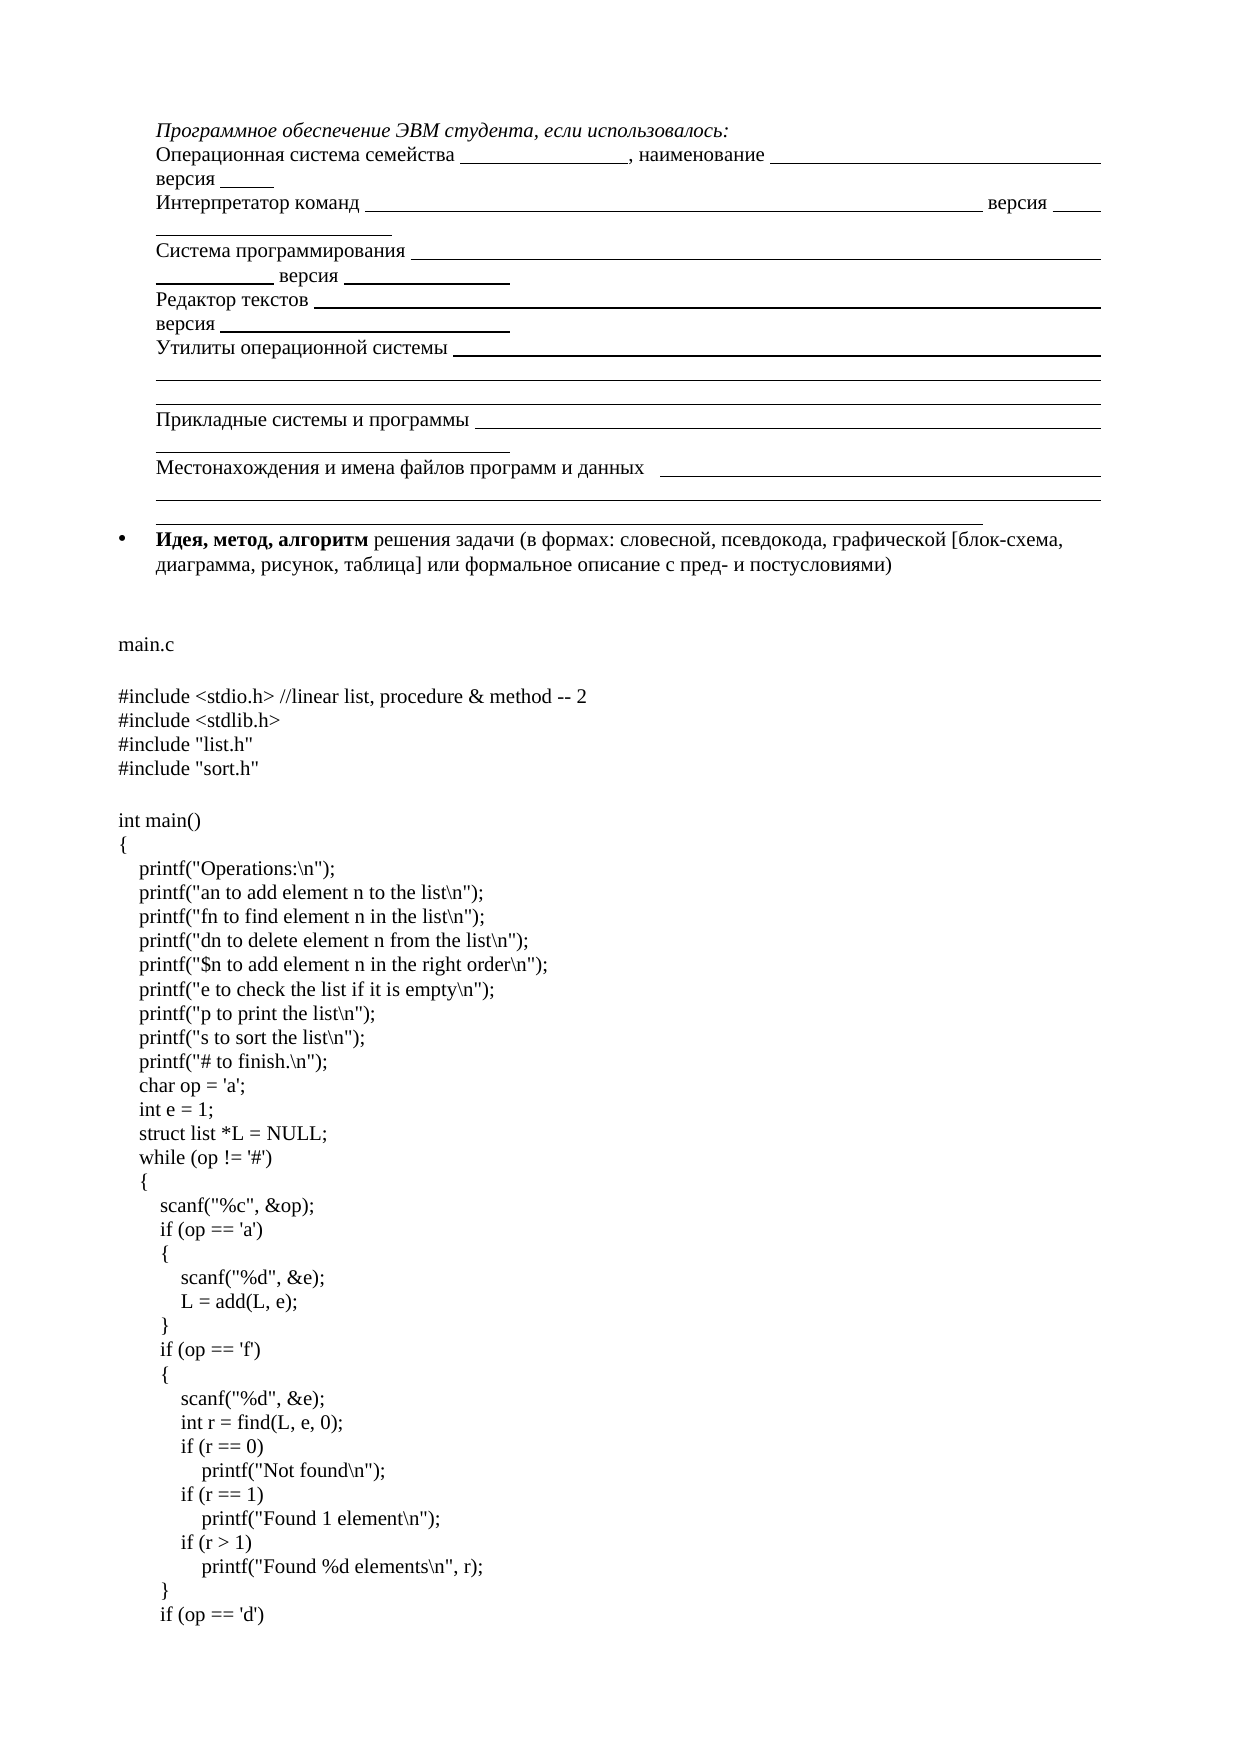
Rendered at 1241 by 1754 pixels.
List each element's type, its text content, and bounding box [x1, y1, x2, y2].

text Редактор текстов версия [156, 287, 1122, 335]
text #include "sort.h" [118, 756, 1122, 780]
text if (r > 1) [118, 1530, 1122, 1554]
text #include "list.h" [118, 732, 1122, 756]
list Идея, метод, алгоритм решения задачи (в формах: словесной, псевдокода, графической [блок-схема, диаграмма, рисунок, таблица] или формальное описание с пред- и постусловиями) [118, 527, 1122, 576]
text Прикладные системы и программы [156, 407, 1122, 455]
text Система программирования версия [156, 238, 1122, 287]
text } [118, 1578, 1122, 1602]
text Программное обеспечение ЭВМ студента, если использовалось: [156, 118, 1122, 142]
text if (op == 'd') [118, 1602, 1122, 1626]
text printf("s to sort the list\n"); [118, 1024, 1122, 1049]
text Интерпретатор команд версия [156, 190, 1122, 238]
text #include <stdio.h> //linear list, procedure & method -- 2 [118, 684, 1122, 708]
text { [118, 1241, 1122, 1265]
text struct list *L = NULL; [118, 1121, 1122, 1145]
text printf("Found %d elements\n", r); [118, 1554, 1122, 1578]
text scanf("%c", &op); [118, 1193, 1122, 1217]
text Местонахождения и имена файлов программ и данных [156, 455, 1122, 527]
text printf("$n to add element n in the right order\n"); [118, 952, 1122, 976]
text printf("e to check the list if it is empty\n"); [118, 976, 1122, 1001]
text if (op == 'f') [118, 1337, 1122, 1361]
text printf("# to finish.\n"); [118, 1049, 1122, 1073]
text L = add(L, e); [118, 1289, 1122, 1313]
text Операционная система семейства , наименование версия [156, 142, 1122, 190]
text main.c [118, 632, 1122, 656]
text printf("Not found\n"); [118, 1458, 1122, 1482]
text while (op != '#') [118, 1145, 1122, 1169]
text char op = 'a'; [118, 1073, 1122, 1097]
text Утилиты операционной системы [156, 335, 1122, 407]
text printf("Found 1 element\n"); [118, 1506, 1122, 1530]
text printf("Operations:\n"); [118, 856, 1122, 880]
text } [118, 1313, 1122, 1337]
text printf("an to add element n to the list\n"); [118, 880, 1122, 904]
text { [118, 1361, 1122, 1386]
text int r = find(L, e, 0); [118, 1409, 1122, 1434]
text printf("fn to find element n in the list\n"); [118, 904, 1122, 928]
text scanf("%d", &e); [118, 1386, 1122, 1409]
text if (r == 1) [118, 1482, 1122, 1506]
text { [118, 1169, 1122, 1193]
text if (r == 0) [118, 1434, 1122, 1458]
text { [118, 832, 1122, 856]
text printf("dn to delete element n from the list\n"); [118, 928, 1122, 952]
text scanf("%d", &e); [118, 1265, 1122, 1289]
text printf("p to print the list\n"); [118, 1001, 1122, 1024]
text if (op == 'a') [118, 1217, 1122, 1241]
text #include <stdlib.h> [118, 708, 1122, 732]
text int e = 1; [118, 1097, 1122, 1121]
text int main() [118, 808, 1122, 832]
